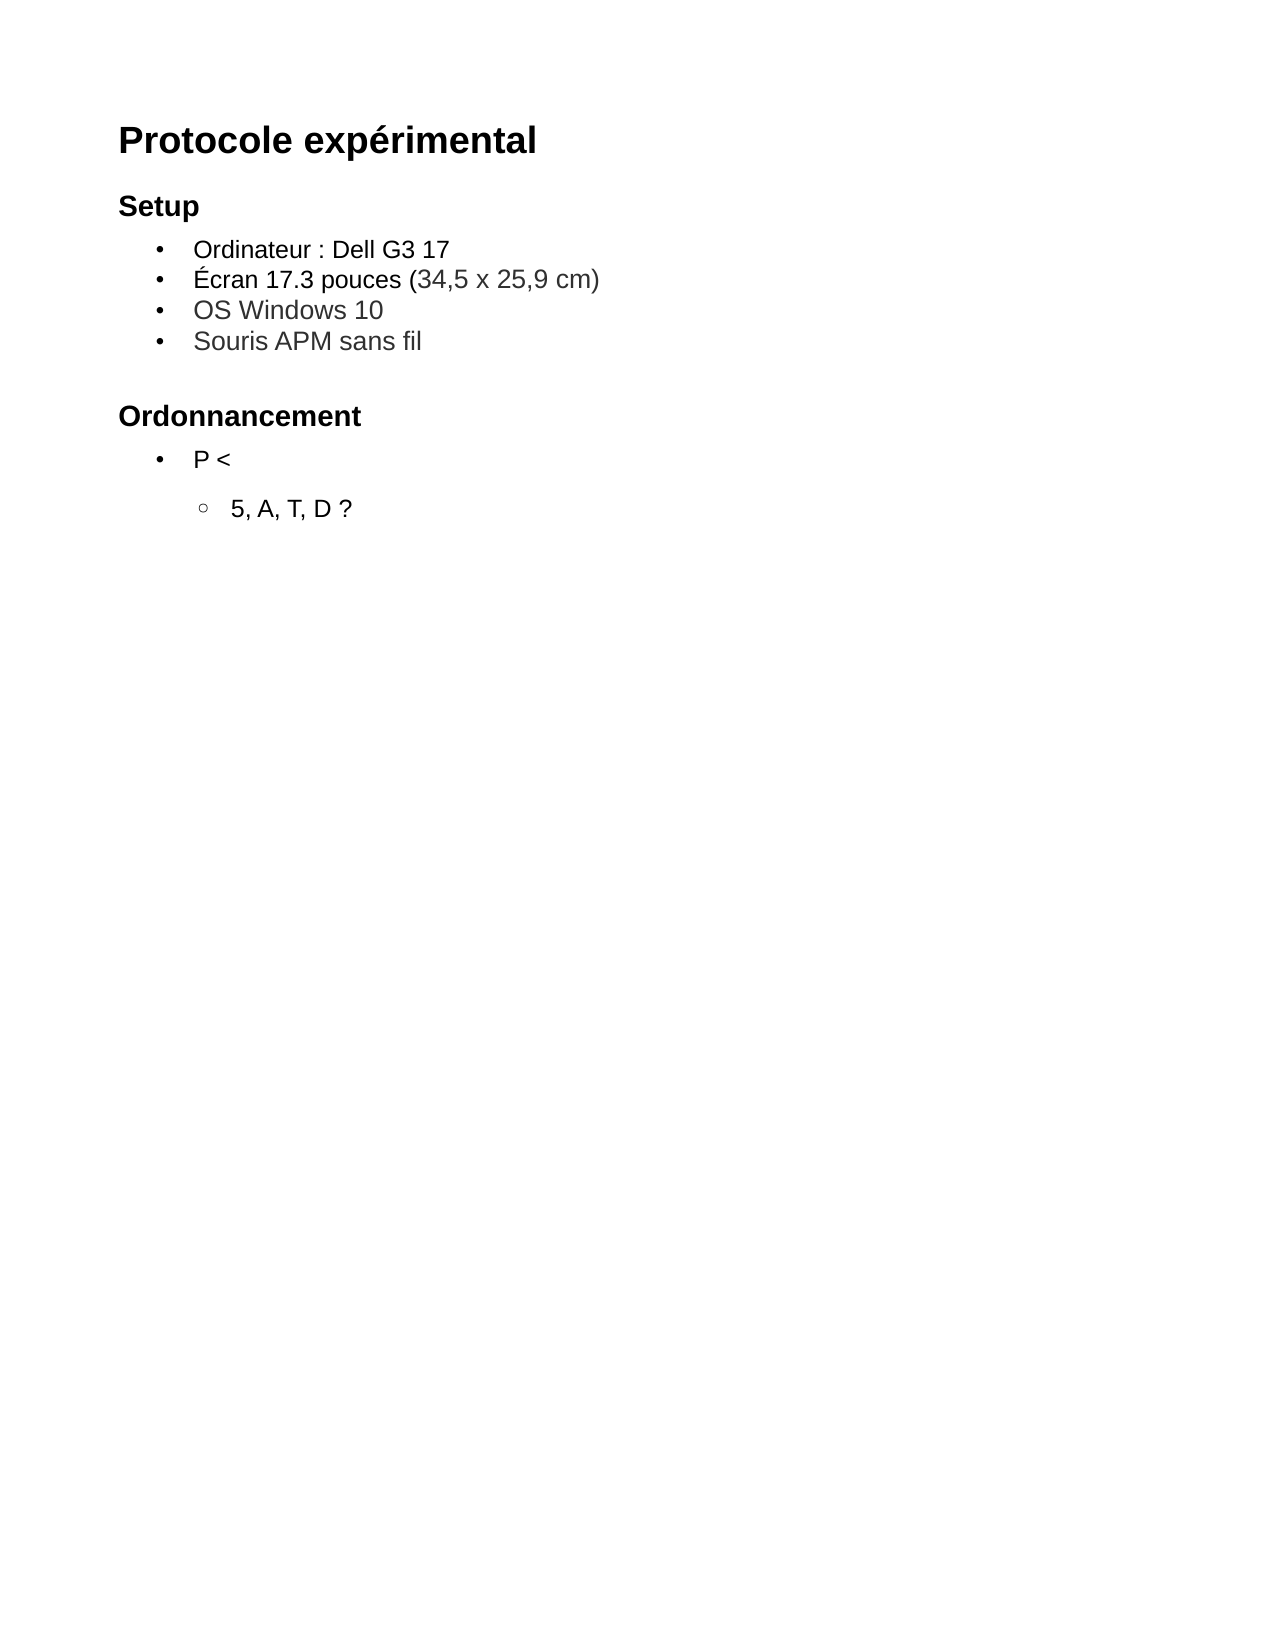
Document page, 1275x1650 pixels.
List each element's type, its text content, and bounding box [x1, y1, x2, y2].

list Ordinateur : Dell G3 17 [156, 235, 1157, 264]
subtitle Setup [118, 189, 1157, 223]
subtitle Ordonnancement [118, 399, 1157, 433]
list 5, A, T, D ? [193, 494, 1157, 523]
list Écran 17.3 pouces (34,5 x 25,9 cm) [156, 264, 1157, 294]
list P < [156, 445, 1157, 474]
subtitle Protocole expérimental [118, 118, 1157, 162]
list OS Windows 10 [156, 294, 1157, 325]
list Souris APM sans fil [156, 325, 1157, 356]
